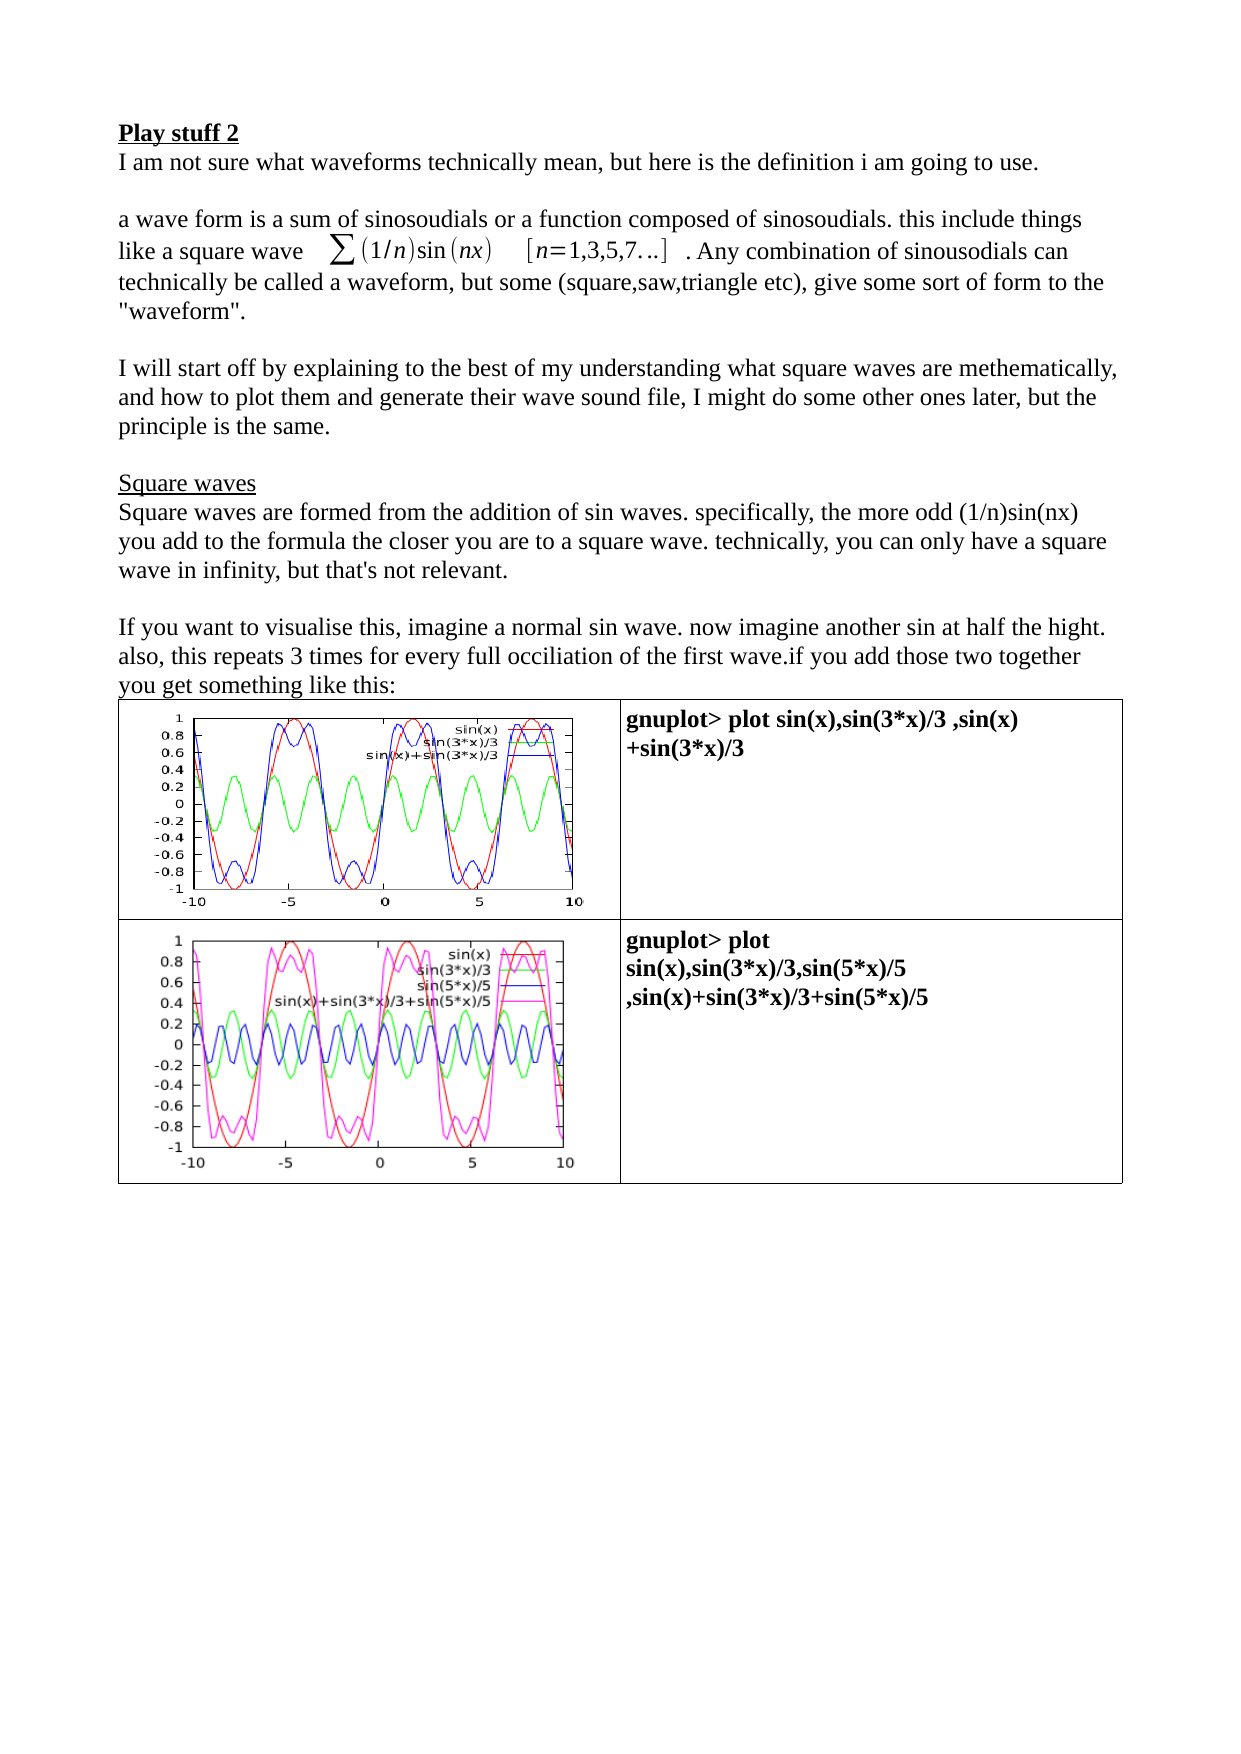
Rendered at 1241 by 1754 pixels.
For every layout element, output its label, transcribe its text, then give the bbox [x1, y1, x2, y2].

text I will start off by explaining to the best of my understanding what square waves are methematically, and how to plot them and generate their wave sound file, I might do some other ones later, but the principle is the same. [118, 353, 1122, 440]
table_cell gnuplot> plot sin(x),sin(3*x)/3,sin(5*x)/5 ,sin(x)+sin(3*x)/3+sin(5*x)/5 [621, 920, 1122, 1183]
picture [123, 704, 596, 914]
text a wave form is a sum of sinosoudials or a function composed of sinosoudials. this include things like a square wave . Any combination of sinousodials can technically be called a waveform, but some (square,saw,triangle etc), give some sort of form to the "waveform". [118, 204, 1122, 325]
text I am not sure what waveforms technically mean, but here is the definition i am going to use. [118, 147, 1122, 176]
text Square waves are formed from the addition of sin waves. specifically, the more odd (1/n)sin(nx) you add to the formula the closer you are to a square wave. technically, you can only have a square wave in infinity, but that's not relevant. [118, 497, 1122, 583]
table_header gnuplot> plot sin(x),sin(3*x)/3 ,sin(x)+sin(3*x)/3 [621, 700, 1122, 919]
picture [123, 924, 586, 1178]
text If you want to visualise this, imagine a normal sin wave. now imagine another sin at half the hight. also, this repeats 3 times for every full occiliation of the first wave.if you add those two together you get something like this: [118, 612, 1122, 698]
table_header [119, 700, 620, 919]
text Play stuff 2 [118, 118, 1122, 147]
table_cell [119, 920, 620, 1183]
text Square waves [118, 468, 1122, 497]
